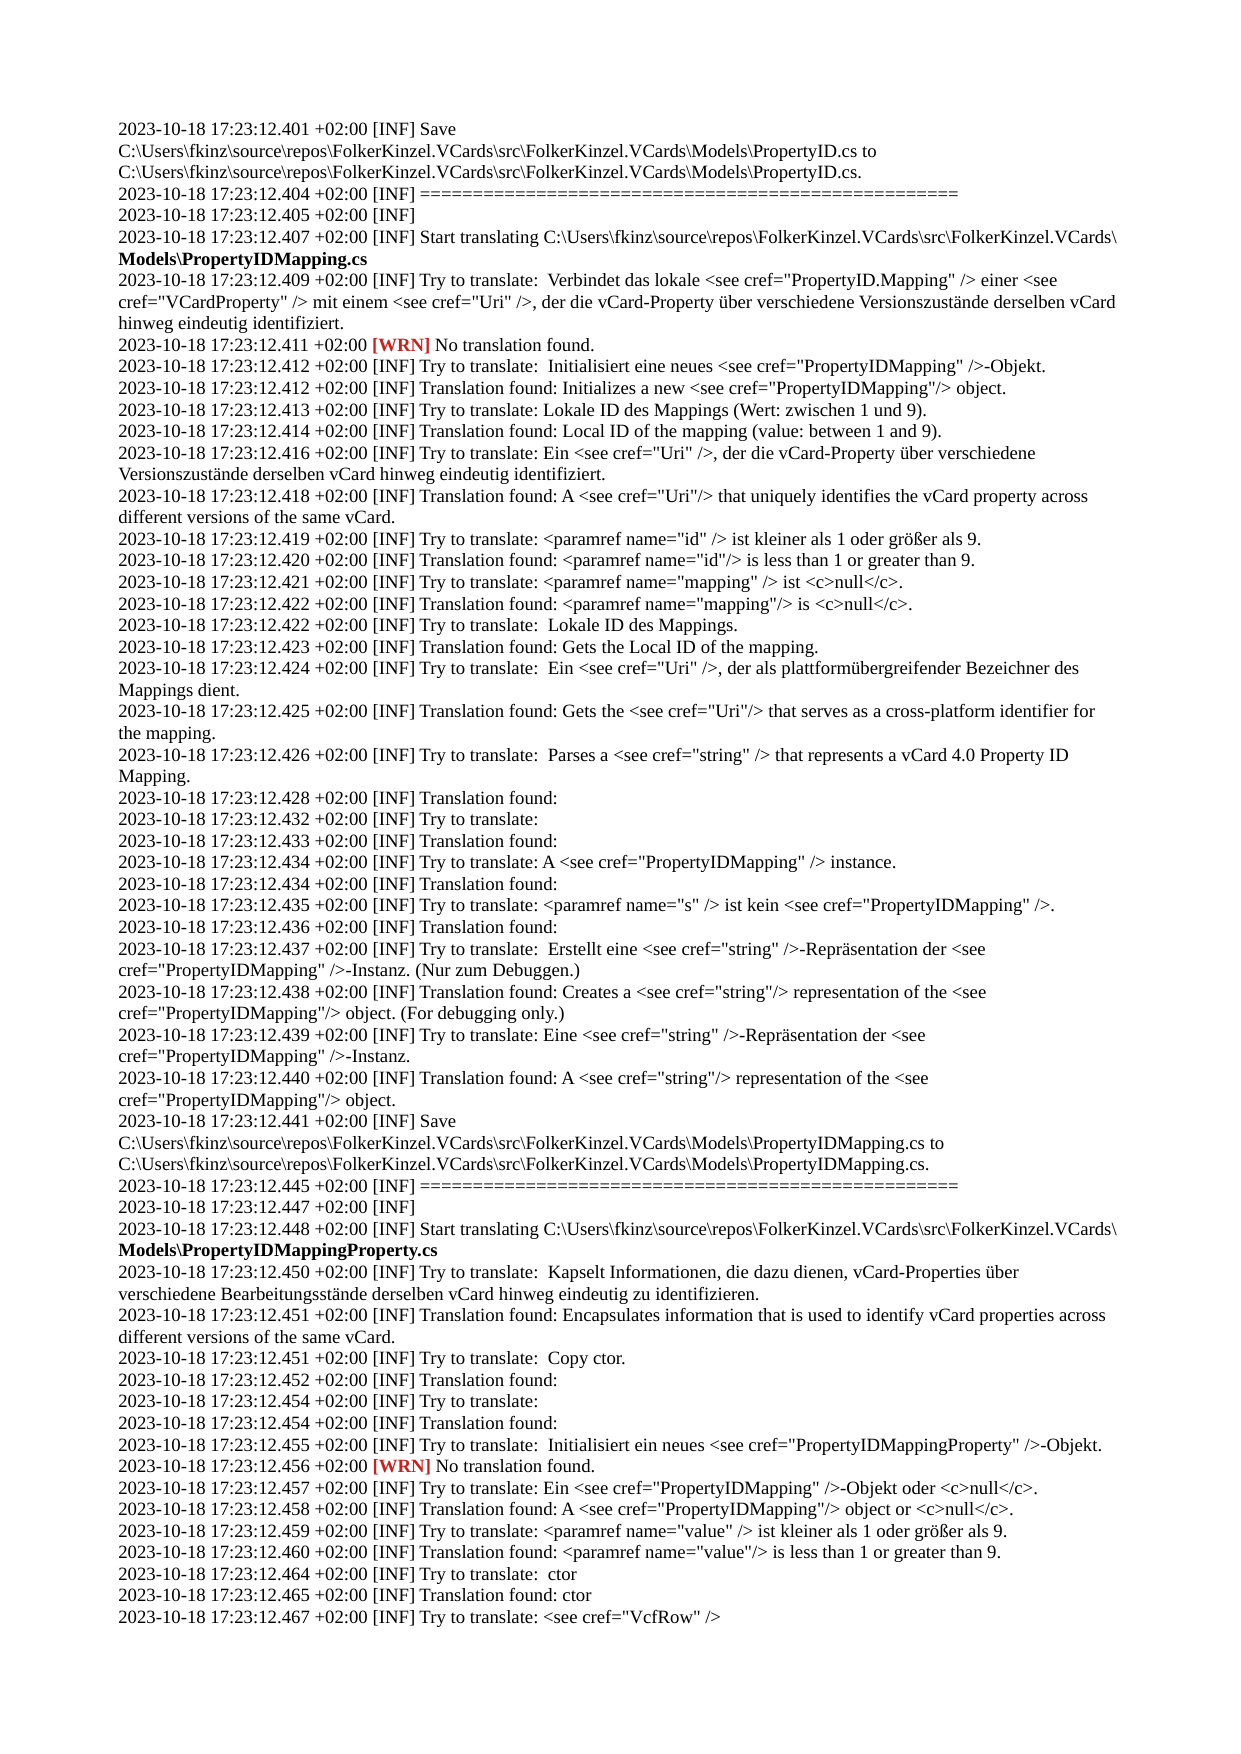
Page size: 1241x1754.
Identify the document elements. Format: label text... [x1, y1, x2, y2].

text 2023-10-18 17:23:12.418 +02:00 [INF] Translation found: A <see cref="Uri"/> that uniquely identifies the vCard property across different versions of the same vCard. [118, 485, 1122, 528]
text 2023-10-18 17:23:12.421 +02:00 [INF] Try to translate: <paramref name="mapping" /> ist <c>null</c>. [118, 571, 1122, 592]
text 2023-10-18 17:23:12.411 +02:00 [WRN] No translation found. [118, 334, 1122, 355]
text 2023-10-18 17:23:12.422 +02:00 [INF] Try to translate: Lokale ID des Mappings. [118, 614, 1122, 636]
text 2023-10-18 17:23:12.432 +02:00 [INF] Try to translate: [118, 808, 1122, 830]
text 2023-10-18 17:23:12.424 +02:00 [INF] Try to translate: Ein <see cref="Uri" />, der als plattformübergreifender Bezeichner des Mappings dient. [118, 657, 1122, 700]
text 2023-10-18 17:23:12.454 +02:00 [INF] Translation found: [118, 1412, 1122, 1433]
text 2023-10-18 17:23:12.447 +02:00 [INF] [118, 1196, 1122, 1218]
text 2023-10-18 17:23:12.422 +02:00 [INF] Translation found: <paramref name="mapping"/> is <c>null</c>. [118, 592, 1122, 614]
text 2023-10-18 17:23:12.434 +02:00 [INF] Try to translate: A <see cref="PropertyIDMapping" /> instance. [118, 851, 1122, 873]
text 2023-10-18 17:23:12.450 +02:00 [INF] Try to translate: Kapselt Informationen, die dazu dienen, vCard-Properties über verschiedene Bearbeitungsstände derselben vCard hinweg eindeutig zu identifizieren. [118, 1261, 1122, 1304]
text 2023-10-18 17:23:12.413 +02:00 [INF] Try to translate: Lokale ID des Mappings (Wert: zwischen 1 und 9). [118, 398, 1122, 420]
text 2023-10-18 17:23:12.467 +02:00 [INF] Try to translate: <see cref="VcfRow" /> [118, 1606, 1122, 1627]
text 2023-10-18 17:23:12.416 +02:00 [INF] Try to translate: Ein <see cref="Uri" />, der die vCard-Property über verschiedene Versionszustände derselben vCard hinweg eindeutig identifiziert. [118, 442, 1122, 485]
text 2023-10-18 17:23:12.414 +02:00 [INF] Translation found: Local ID of the mapping (value: between 1 and 9). [118, 420, 1122, 442]
text 2023-10-18 17:23:12.420 +02:00 [INF] Translation found: <paramref name="id"/> is less than 1 or greater than 9. [118, 549, 1122, 571]
text 2023-10-18 17:23:12.457 +02:00 [INF] Try to translate: Ein <see cref="PropertyIDMapping" />-Objekt oder <c>null</c>. [118, 1477, 1122, 1498]
text 2023-10-18 17:23:12.448 +02:00 [INF] Start translating C:\Users\fkinz\source\repos\FolkerKinzel.VCards\src\FolkerKinzel.VCards\Models\PropertyIDMappingProperty.cs [118, 1218, 1122, 1261]
text 2023-10-18 17:23:12.423 +02:00 [INF] Translation found: Gets the Local ID of the mapping. [118, 636, 1122, 657]
text 2023-10-18 17:23:12.436 +02:00 [INF] Translation found: [118, 916, 1122, 937]
text 2023-10-18 17:23:12.455 +02:00 [INF] Try to translate: Initialisiert ein neues <see cref="PropertyIDMappingProperty" />-Objekt. [118, 1433, 1122, 1455]
text 2023-10-18 17:23:12.434 +02:00 [INF] Translation found: [118, 873, 1122, 894]
text 2023-10-18 17:23:12.419 +02:00 [INF] Try to translate: <paramref name="id" /> ist kleiner als 1 oder größer als 9. [118, 528, 1122, 549]
text 2023-10-18 17:23:12.412 +02:00 [INF] Try to translate: Initialisiert eine neues <see cref="PropertyIDMapping" />-Objekt. [118, 355, 1122, 377]
text 2023-10-18 17:23:12.409 +02:00 [INF] Try to translate: Verbindet das lokale <see cref="PropertyID.Mapping" /> einer <see cref="VCardProperty" /> mit einem <see cref="Uri" />, der die vCard-Property über verschiedene Versionszustände derselben vCard hinweg eindeutig identifiziert. [118, 269, 1122, 334]
text 2023-10-18 17:23:12.458 +02:00 [INF] Translation found: A <see cref="PropertyIDMapping"/> object or <c>null</c>. [118, 1498, 1122, 1520]
text 2023-10-18 17:23:12.464 +02:00 [INF] Try to translate: ctor [118, 1563, 1122, 1584]
text 2023-10-18 17:23:12.426 +02:00 [INF] Try to translate: Parses a <see cref="string" /> that represents a vCard 4.0 Property ID Mapping. [118, 743, 1122, 787]
text 2023-10-18 17:23:12.405 +02:00 [INF] [118, 204, 1122, 226]
text 2023-10-18 17:23:12.459 +02:00 [INF] Try to translate: <paramref name="value" /> ist kleiner als 1 oder größer als 9. [118, 1520, 1122, 1541]
text 2023-10-18 17:23:12.435 +02:00 [INF] Try to translate: <paramref name="s" /> ist kein <see cref="PropertyIDMapping" />. [118, 894, 1122, 916]
text 2023-10-18 17:23:12.439 +02:00 [INF] Try to translate: Eine <see cref="string" />-Repräsentation der <see cref="PropertyIDMapping" />-Instanz. [118, 1024, 1122, 1067]
text 2023-10-18 17:23:12.441 +02:00 [INF] Save C:\Users\fkinz\source\repos\FolkerKinzel.VCards\src\FolkerKinzel.VCards\Models\PropertyIDMapping.cs to C:\Users\fkinz\source\repos\FolkerKinzel.VCards\src\FolkerKinzel.VCards\Models\PropertyIDMapping.cs. [118, 1110, 1122, 1175]
text 2023-10-18 17:23:12.401 +02:00 [INF] Save C:\Users\fkinz\source\repos\FolkerKinzel.VCards\src\FolkerKinzel.VCards\Models\PropertyID.cs to C:\Users\fkinz\source\repos\FolkerKinzel.VCards\src\FolkerKinzel.VCards\Models\PropertyID.cs. [118, 118, 1122, 183]
text 2023-10-18 17:23:12.451 +02:00 [INF] Try to translate: Copy ctor. [118, 1347, 1122, 1369]
text 2023-10-18 17:23:12.438 +02:00 [INF] Translation found: Creates a <see cref="string"/> representation of the <see cref="PropertyIDMapping"/> object. (For debugging only.) [118, 981, 1122, 1024]
text 2023-10-18 17:23:12.404 +02:00 [INF] =================================================== [118, 183, 1122, 204]
text 2023-10-18 17:23:12.460 +02:00 [INF] Translation found: <paramref name="value"/> is less than 1 or greater than 9. [118, 1541, 1122, 1563]
text 2023-10-18 17:23:12.425 +02:00 [INF] Translation found: Gets the <see cref="Uri"/> that serves as a cross-platform identifier for the mapping. [118, 700, 1122, 743]
text 2023-10-18 17:23:12.454 +02:00 [INF] Try to translate: [118, 1390, 1122, 1412]
text 2023-10-18 17:23:12.437 +02:00 [INF] Try to translate: Erstellt eine <see cref="string" />-Repräsentation der <see cref="PropertyIDMapping" />-Instanz. (Nur zum Debuggen.) [118, 937, 1122, 981]
text 2023-10-18 17:23:12.456 +02:00 [WRN] No translation found. [118, 1455, 1122, 1477]
text 2023-10-18 17:23:12.433 +02:00 [INF] Translation found: [118, 830, 1122, 851]
text 2023-10-18 17:23:12.407 +02:00 [INF] Start translating C:\Users\fkinz\source\repos\FolkerKinzel.VCards\src\FolkerKinzel.VCards\Models\PropertyIDMapping.cs [118, 226, 1122, 269]
text 2023-10-18 17:23:12.452 +02:00 [INF] Translation found: [118, 1369, 1122, 1390]
text 2023-10-18 17:23:12.445 +02:00 [INF] =================================================== [118, 1175, 1122, 1196]
text 2023-10-18 17:23:12.412 +02:00 [INF] Translation found: Initializes a new <see cref="PropertyIDMapping"/> object. [118, 377, 1122, 398]
text 2023-10-18 17:23:12.440 +02:00 [INF] Translation found: A <see cref="string"/> representation of the <see cref="PropertyIDMapping"/> object. [118, 1067, 1122, 1110]
text 2023-10-18 17:23:12.465 +02:00 [INF] Translation found: ctor [118, 1584, 1122, 1606]
text 2023-10-18 17:23:12.451 +02:00 [INF] Translation found: Encapsulates information that is used to identify vCard properties across different versions of the same vCard. [118, 1304, 1122, 1347]
text 2023-10-18 17:23:12.428 +02:00 [INF] Translation found: [118, 787, 1122, 808]
